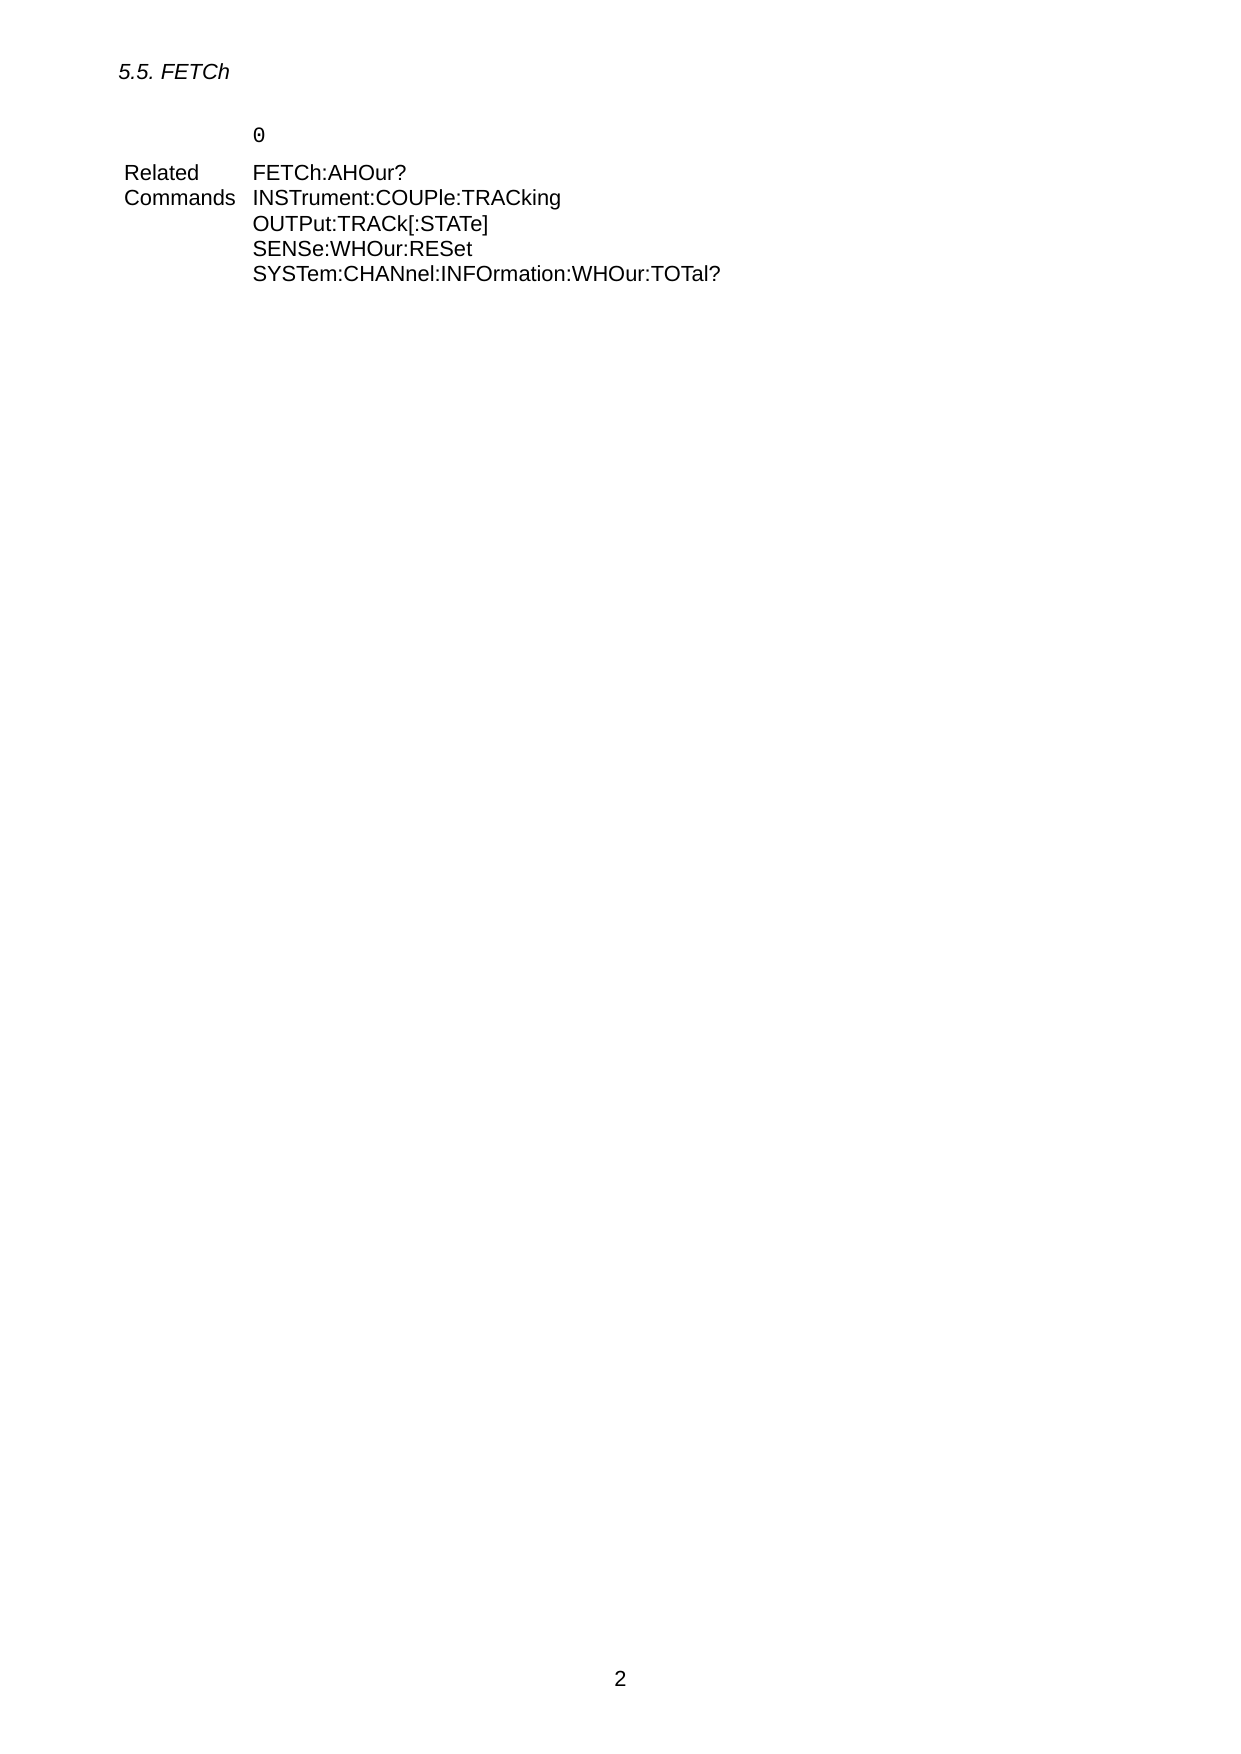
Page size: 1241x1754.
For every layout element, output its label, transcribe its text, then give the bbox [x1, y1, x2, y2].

table_cell 0 [247, 106, 1122, 154]
table_cell [118, 106, 247, 154]
table_cell Related Commands [118, 154, 247, 292]
table_cell FETCh:AHOur? INSTrument:COUPle:TRACking OUTPut:TRACk[:STATe] SENSe:WHOur:RESet SYSTem:CHANnel:INFOrmation:WHOur:TOTal? [247, 154, 1122, 292]
